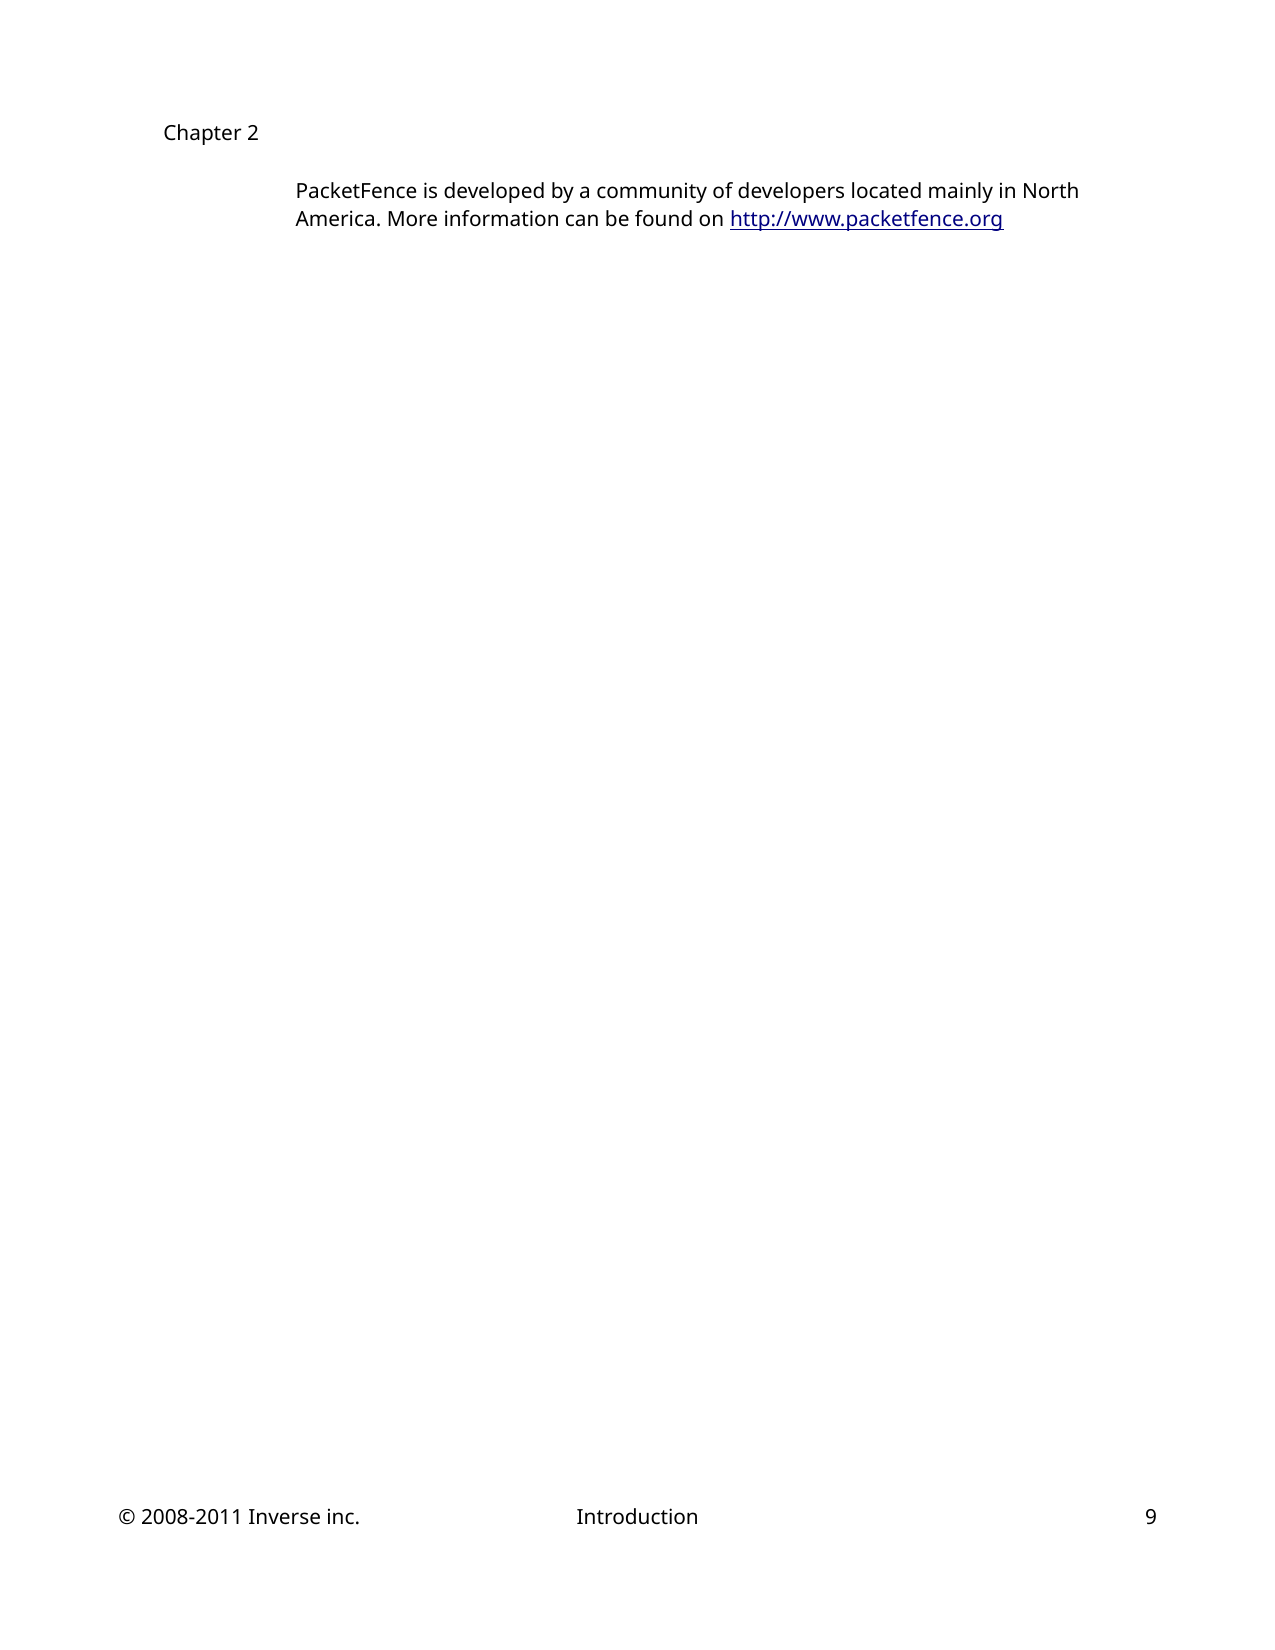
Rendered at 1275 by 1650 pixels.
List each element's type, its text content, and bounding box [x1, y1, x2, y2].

text PacketFence is developed by a community of developers located mainly in North America. More information can be found on http://www.packetfence.org [295, 176, 1157, 233]
